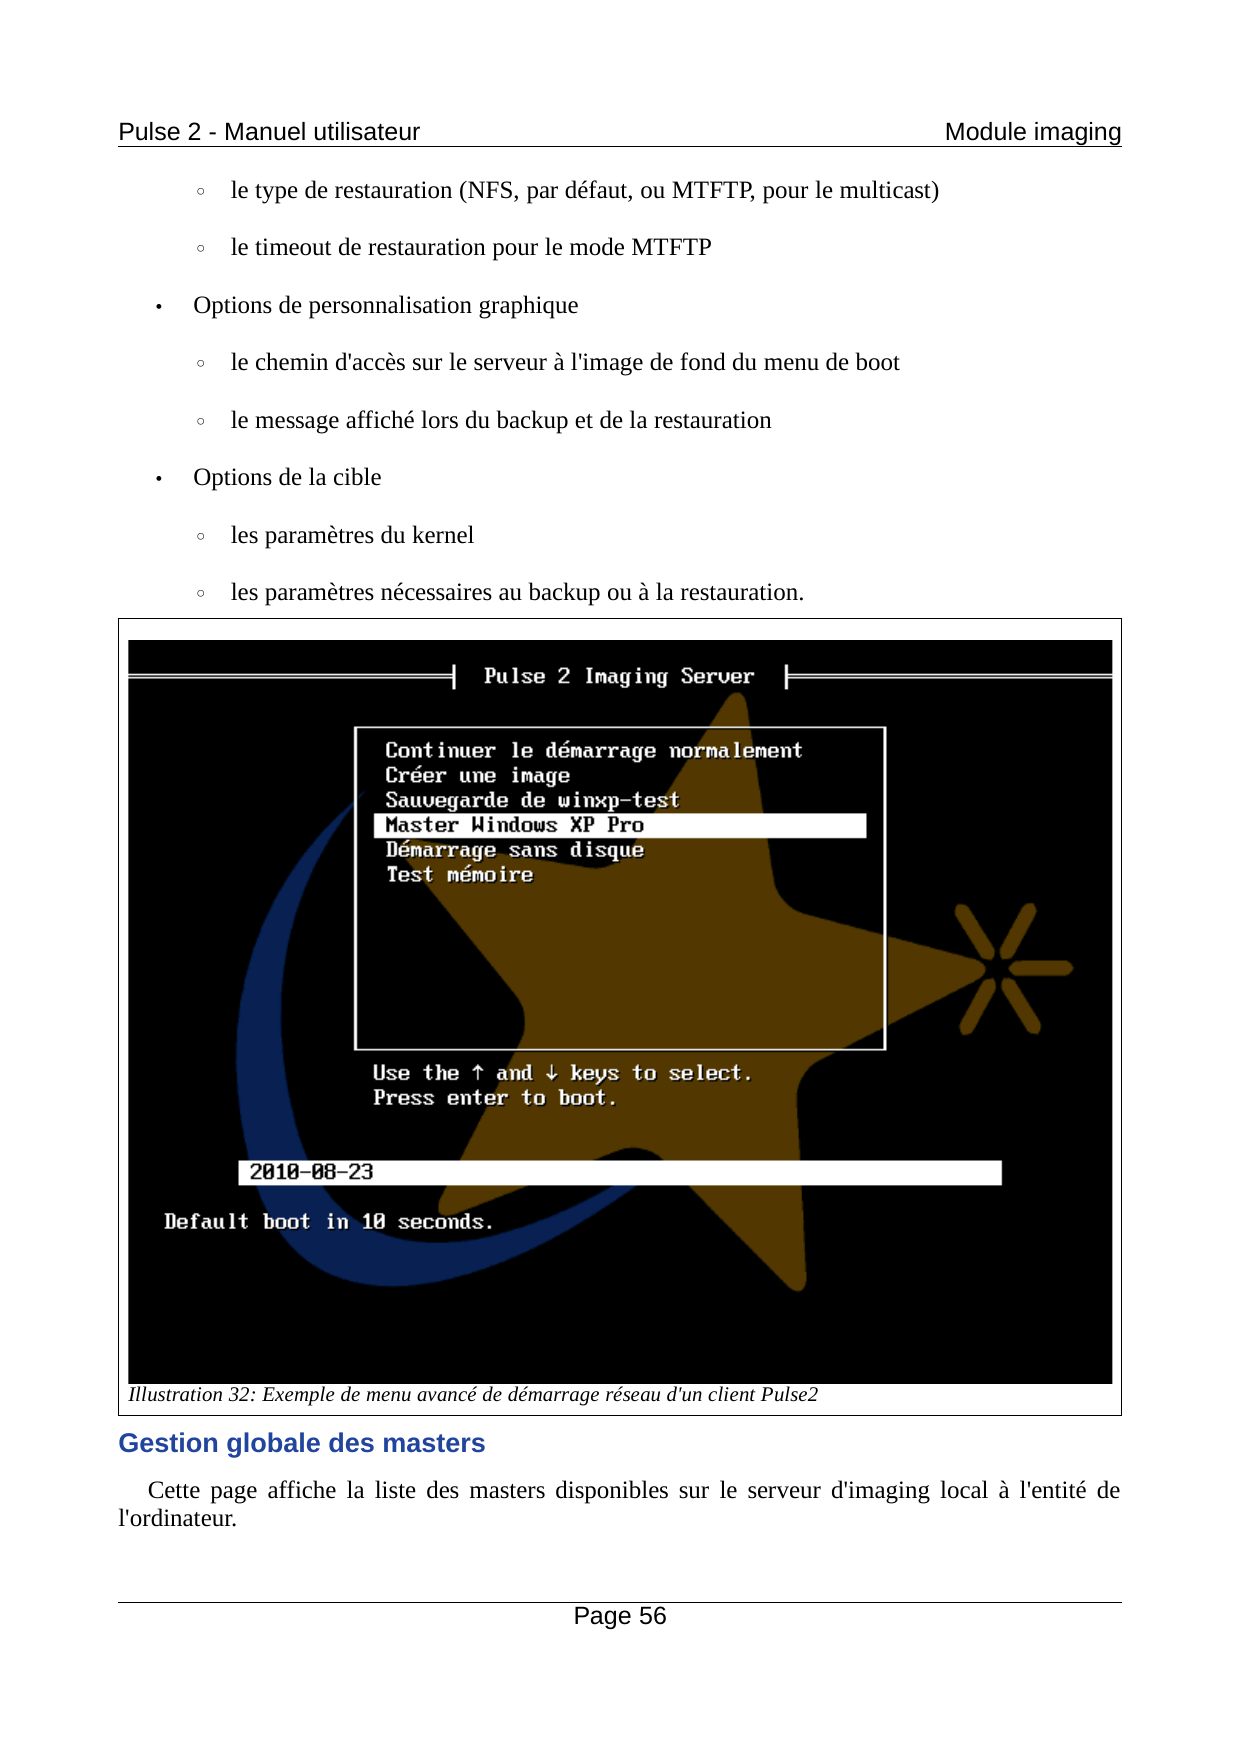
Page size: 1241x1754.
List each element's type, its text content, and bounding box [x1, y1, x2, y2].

subtitle [119, 619, 1121, 1415]
list Options de la cible [156, 463, 1122, 491]
list Options de personnalisation graphique [156, 291, 1122, 319]
list le type de restauration (NFS, par défaut, ou MTFTP, pour le multicast) [193, 176, 1122, 204]
list le timeout de restauration pour le mode MTFTP [193, 233, 1122, 261]
list le message affiché lors du backup et de la restauration [193, 406, 1122, 434]
subtitle Gestion globale des masters [118, 1416, 1122, 1458]
picture [128, 640, 1113, 1384]
list les paramètres nécessaires au backup ou à la restauration. [193, 578, 1122, 606]
list le chemin d'accès sur le serveur à l'image de fond du menu de boot [193, 348, 1122, 376]
list les paramètres du kernel [193, 521, 1122, 549]
text Illustration 32: Exemple de menu avancé de démarrage réseau d'un client Pulse2 [128, 1384, 1112, 1406]
text Cette page affiche la liste des masters disponibles sur le serveur d'imaging local à l'entité de l'ordinateur. [118, 1476, 1122, 1532]
